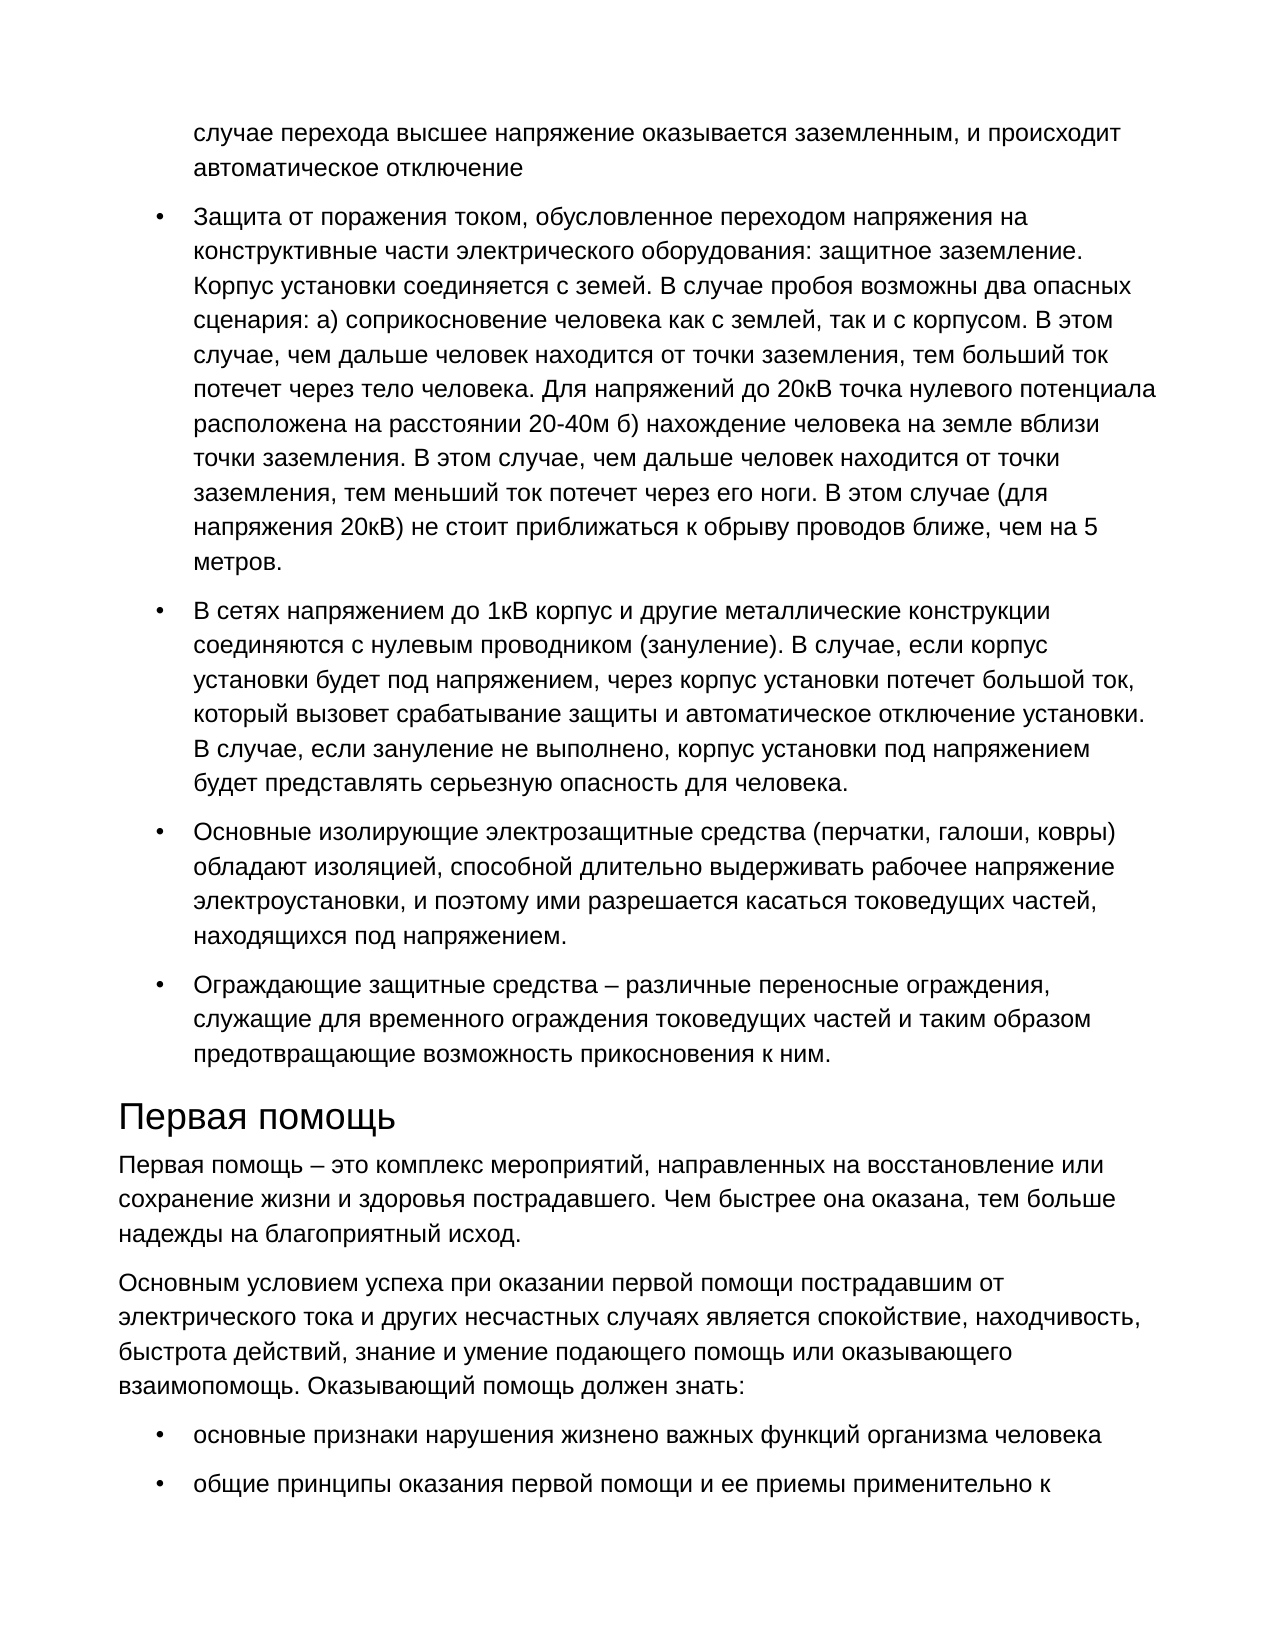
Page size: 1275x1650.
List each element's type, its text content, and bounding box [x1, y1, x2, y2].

text Основным условием успеха при оказании первой помощи пострадавшим от электрического тока и других несчастных случаях является спокойствие, находчивость, быстрота действий, знание и умение подающего помощь или оказывающего взаимопомощь. Оказывающий помощь должен знать: [118, 1268, 1157, 1400]
text Первая помощь – это комплекс мероприятий, направленных на восстановление или сохранение жизни и здоровья пострадавшего. Чем быстрее она оказана, тем больше надежды на благоприятный исход. [118, 1150, 1157, 1247]
list основные признаки нарушения жизнено важных функций организма человека [156, 1420, 1157, 1449]
subtitle Первая помощь [118, 1094, 1157, 1137]
list Ограждающие защитные средства – различные переносные ограждения, служащие для временного ограждения токоведущих частей и таким образом предотвращающие возможность прикосновения к ним. [156, 970, 1157, 1068]
list Защита от поражения током, обусловленное переходом напряжения на конструктивные части электрического оборудования: защитное заземление. Корпус установки соединяется с земей. В случае пробоя возможны два опасных сценария: а) соприкосновение человека как с землей, так и с корпусом. В этом случае, чем дальше человек находится от точки заземления, тем больший ток потечет через тело человека. Для напряжений до 20кВ точка нулевого потенциала расположена на расстоянии 20-40м б) нахождение человека на земле вблизи точки заземления. В этом случае, чем дальше человек находится от точки заземления, тем меньший ток потечет через его ноги. В этом случае (для напряжения 20кВ) не стоит приближаться к обрыву проводов ближе, чем на 5 метров. [156, 202, 1157, 575]
list общие принципы оказания первой помощи и ее приемы применительно к [156, 1469, 1157, 1498]
list случае перехода высшее напряжение оказывается заземленным, и происходит автоматическое отключение [156, 118, 1157, 181]
list В сетях напряжением до 1кВ корпус и другие металлические конструкции соединяются с нулевым проводником (зануление). В случае, если корпус установки будет под напряжением, через корпус установки потечет большой ток, который вызовет срабатывание защиты и автоматическое отключение установки. В случае, если зануление не выполнено, корпус установки под напряжением будет представлять серьезную опасность для человека. [156, 596, 1157, 797]
list Основные изолирующие электрозащитные средства (перчатки, галоши, ковры) обладают изоляцией, способной длительно выдерживать рабочее напряжение электроустановки, и поэтому ими разрешается касаться токоведущих частей, находящихся под напряжением. [156, 817, 1157, 949]
